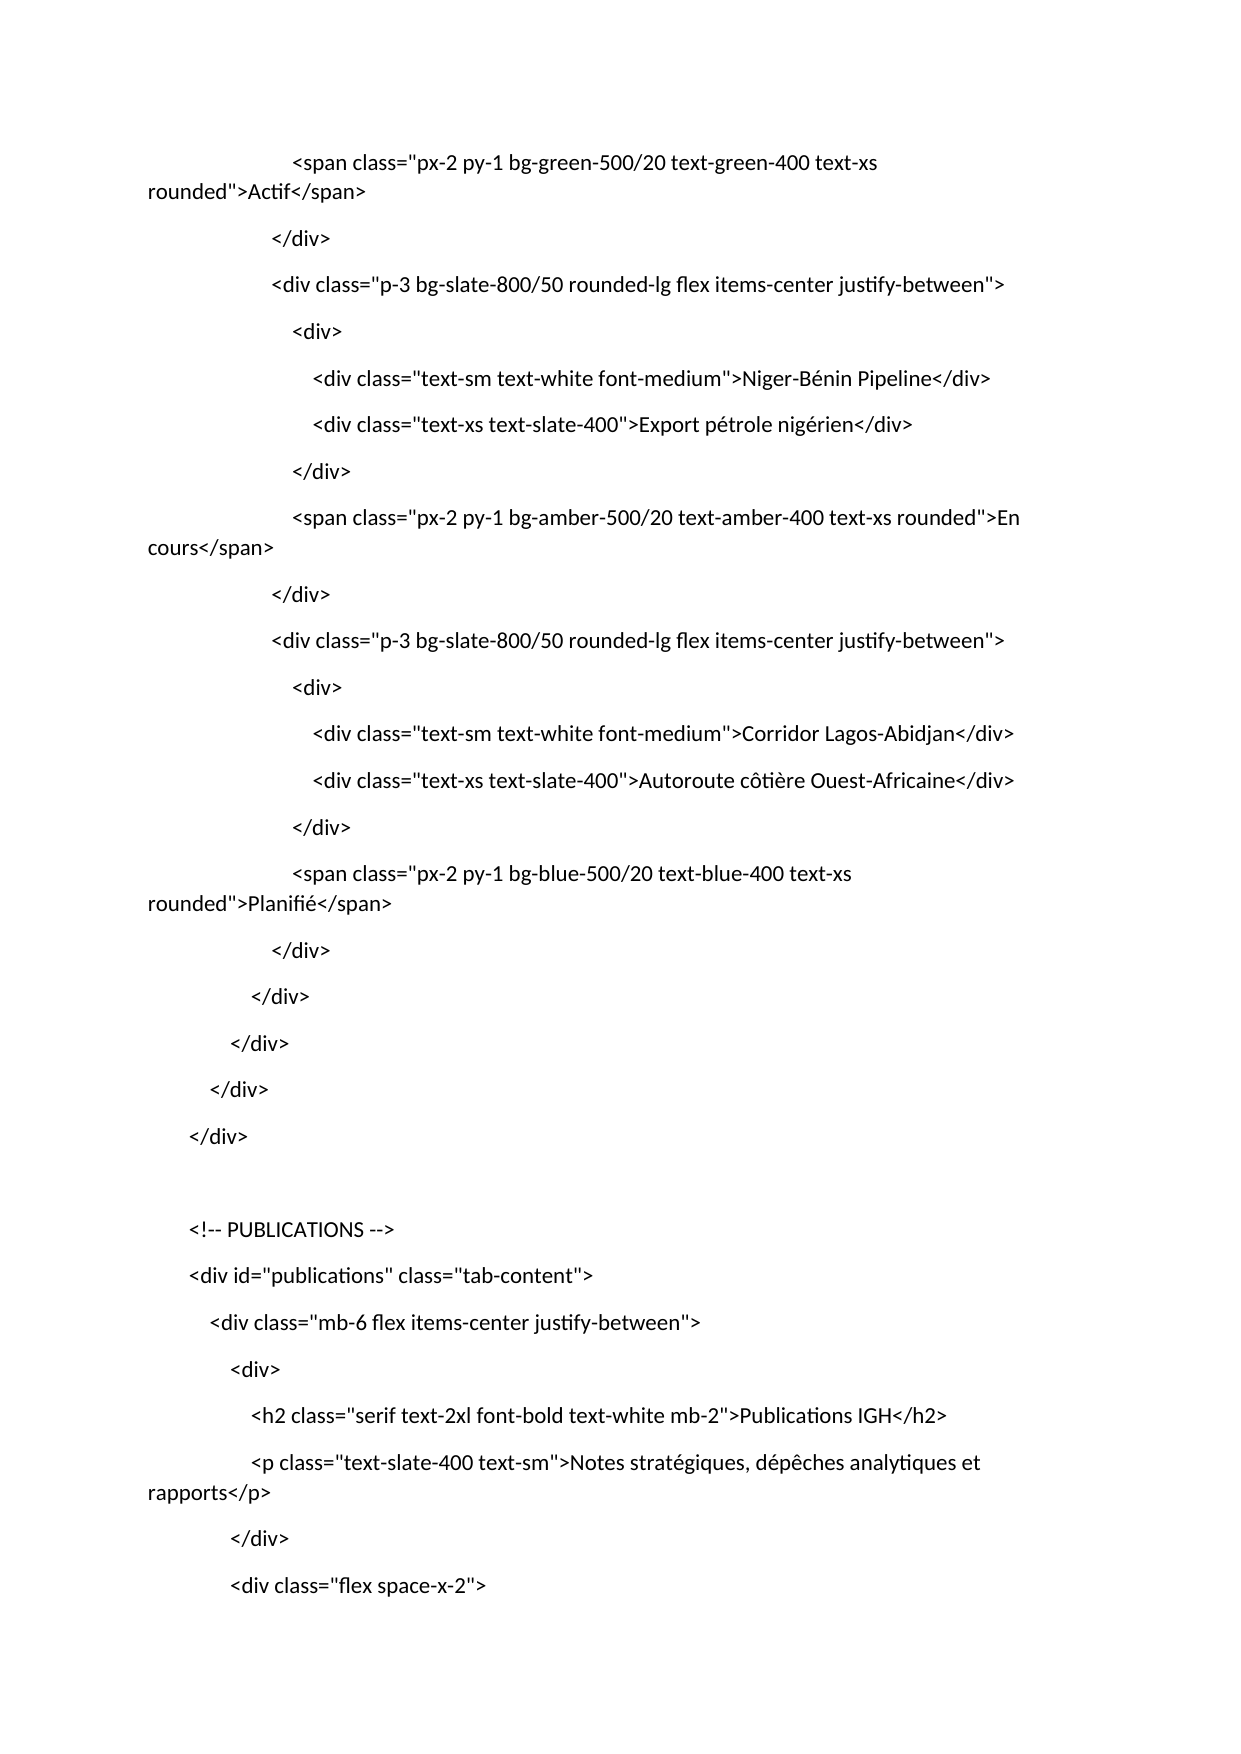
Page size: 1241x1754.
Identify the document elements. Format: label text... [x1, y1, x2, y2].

text <span class="px-2 py-1 bg-amber-500/20 text-amber-400 text-xs rounded">En cours</span> [148, 503, 1093, 561]
text <div class="mb-6 flex items-center justify-between"> [148, 1308, 1093, 1336]
text <div> [148, 317, 1093, 345]
text <div class="text-xs text-slate-400">Autoroute côtière Ouest-Africaine</div> [148, 766, 1093, 794]
text <div class="flex space-x-2"> [148, 1571, 1093, 1599]
text <div class="p-3 bg-slate-800/50 rounded-lg flex items-center justify-between"> [148, 626, 1093, 654]
text <div class="text-sm text-white font-medium">Corridor Lagos-Abidjan</div> [148, 719, 1093, 748]
text <div id="publications" class="tab-content"> [148, 1262, 1093, 1290]
text </div> [148, 580, 1093, 608]
text </div> [148, 224, 1093, 252]
text <div> [148, 1355, 1093, 1383]
text <span class="px-2 py-1 bg-green-500/20 text-green-400 text-xs rounded">Actif</span> [148, 148, 1093, 206]
text </div> [148, 1122, 1093, 1150]
text <p class="text-slate-400 text-sm">Notes stratégiques, dépêches analytiques et rapports</p> [148, 1448, 1093, 1506]
text </div> [148, 1029, 1093, 1057]
text <span class="px-2 py-1 bg-blue-500/20 text-blue-400 text-xs rounded">Planifié</span> [148, 859, 1093, 917]
text <h2 class="serif text-2xl font-bold text-white mb-2">Publications IGH</h2> [148, 1401, 1093, 1429]
text <div class="text-sm text-white font-medium">Niger-Bénin Pipeline</div> [148, 364, 1093, 392]
text <div class="p-3 bg-slate-800/50 rounded-lg flex items-center justify-between"> [148, 271, 1093, 299]
text <div> [148, 673, 1093, 701]
text </div> [148, 813, 1093, 841]
text <!-- PUBLICATIONS --> [148, 1215, 1093, 1243]
text </div> [148, 936, 1093, 964]
text </div> [148, 982, 1093, 1010]
text </div> [148, 1524, 1093, 1552]
text <div class="text-xs text-slate-400">Export pétrole nigérien</div> [148, 410, 1093, 438]
text </div> [148, 457, 1093, 485]
text </div> [148, 1075, 1093, 1103]
